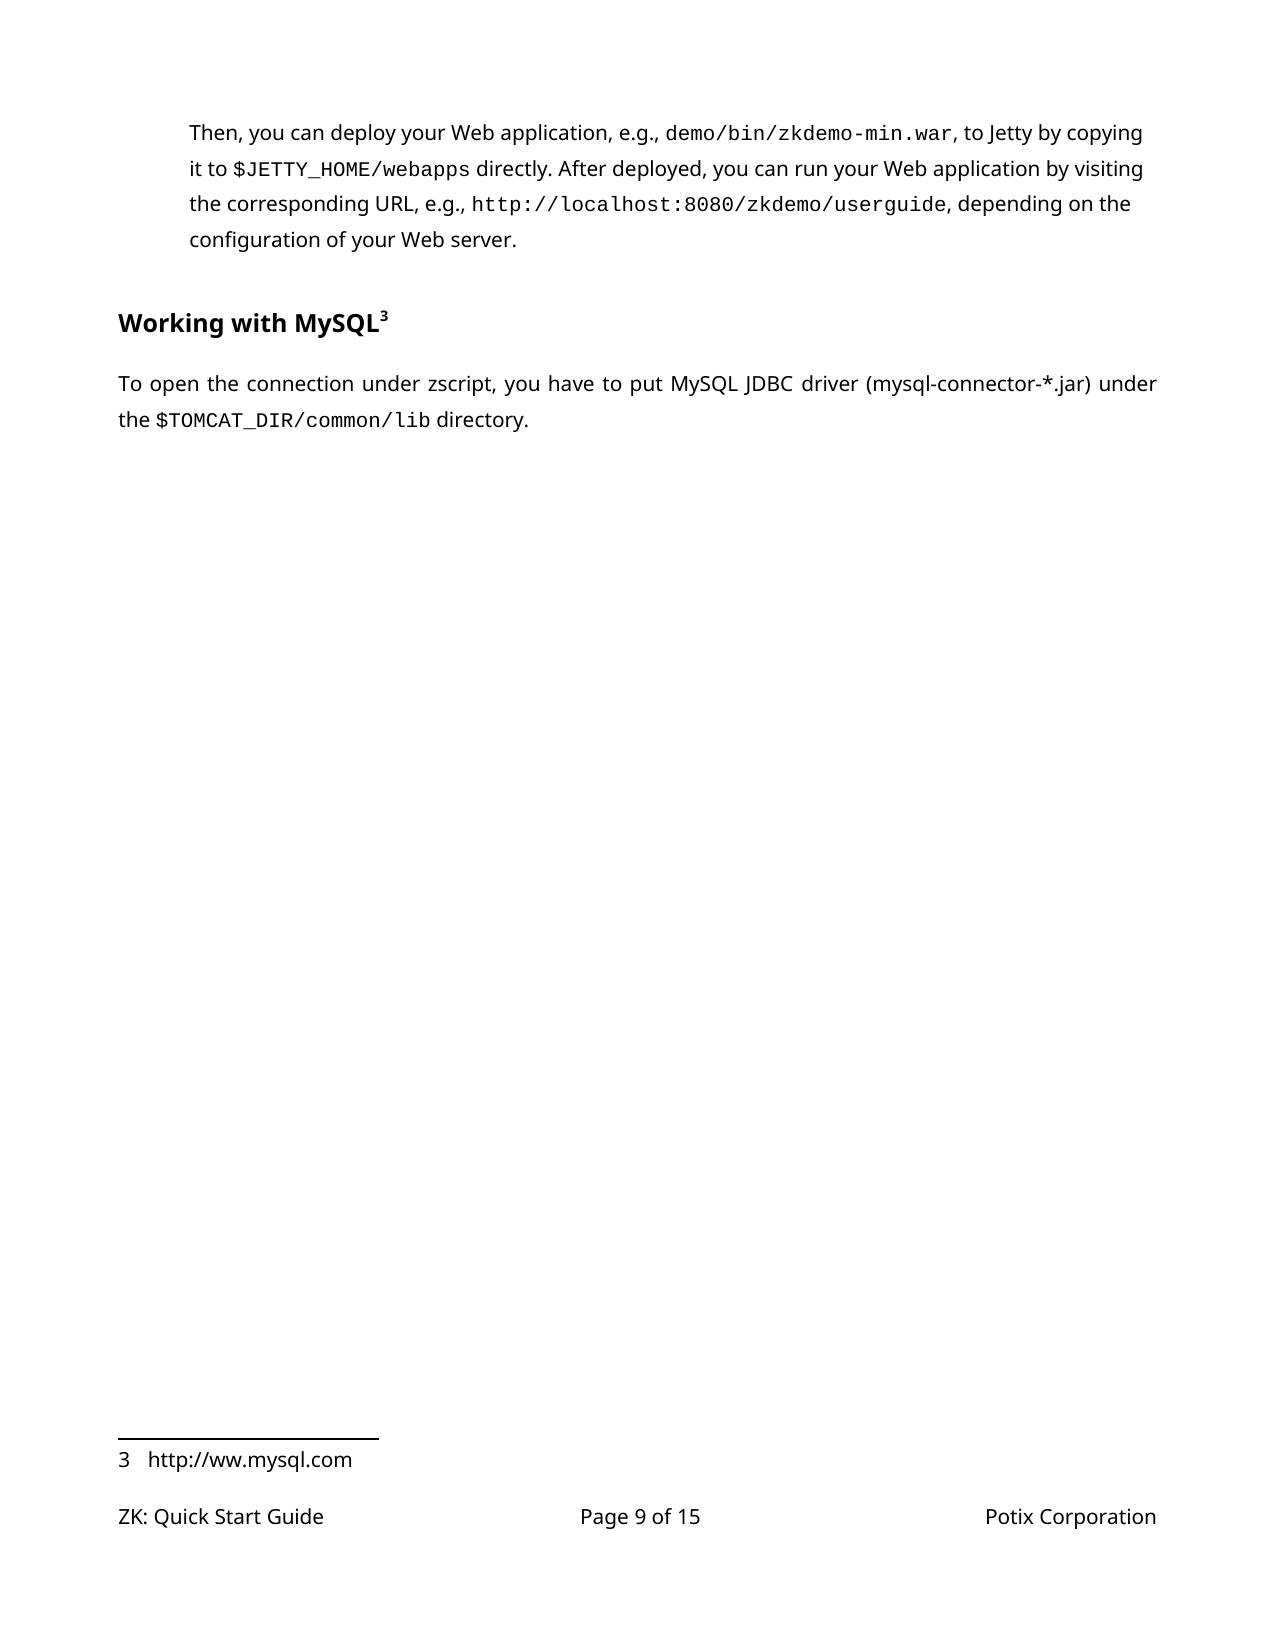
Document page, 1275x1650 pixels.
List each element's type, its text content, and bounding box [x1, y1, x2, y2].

text To open the connection under zscript, you have to put MySQL JDBC driver (mysql-connector-*.jar) under the $TOMCAT_DIR/common/lib directory. [118, 369, 1157, 433]
text Then, you can deploy your Web application, e.g., demo/bin/zkdemo-min.war, to Jetty by copying it to $JETTY_HOME/webapps directly. After deployed, you can run your Web application by visiting the corresponding URL, e.g., http://localhost:8080/zkdemo/userguide, depending on the configuration of your Web server. [189, 118, 1157, 253]
subtitle Working with MySQL [118, 306, 1157, 340]
text http://ww.mysql.com [118, 1445, 1157, 1473]
